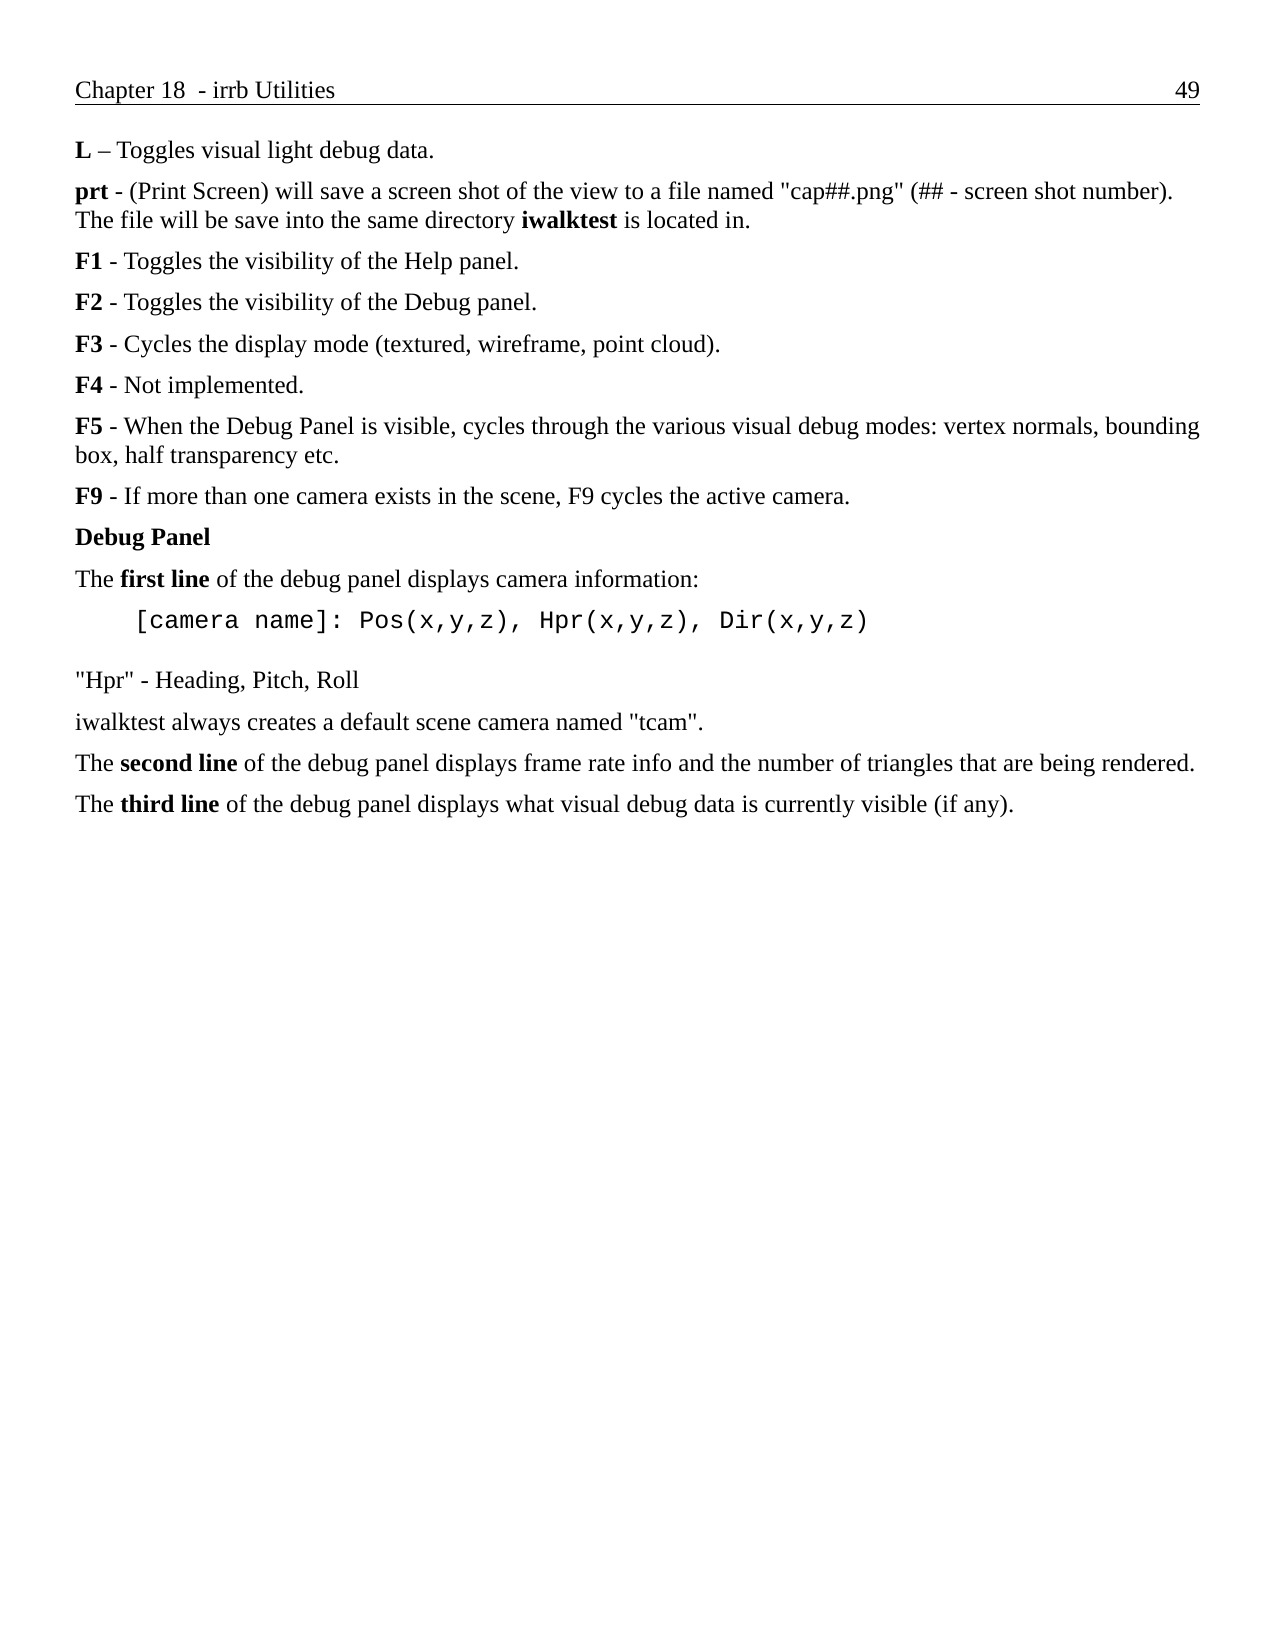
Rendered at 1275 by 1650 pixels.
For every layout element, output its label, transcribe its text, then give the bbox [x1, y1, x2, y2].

text F3 - Cycles the display mode (textured, wireframe, point cloud). [75, 329, 1200, 357]
text The second line of the debug panel displays frame rate info and the number of triangles that are being rendered. [75, 748, 1200, 777]
text F5 - When the Debug Panel is visible, cycles through the various visual debug modes: vertex normals, bounding box, half transparency etc. [75, 411, 1200, 469]
text F9 - If more than one camera exists in the scene, F9 cycles the active camera. [75, 481, 1200, 510]
text F4 - Not implemented. [75, 370, 1200, 399]
text Debug Panel [75, 522, 1200, 551]
text L – Toggles visual light debug data. [75, 135, 1200, 164]
text prt - (Print Screen) will save a screen shot of the view to a file named "cap##.png" (## - screen shot number). The file will be save into the same directory iwalktest is located in. [75, 176, 1200, 234]
text [camera name]: Pos(x,y,z), Hpr(x,y,z), Dir(x,y,z) [134, 605, 1141, 636]
text "Hpr" - Heading, Pitch, Roll [75, 665, 1200, 694]
text F2 - Toggles the visibility of the Debug panel. [75, 287, 1200, 316]
text iwalktest always creates a default scene camera named "tcam". [75, 707, 1200, 735]
text The third line of the debug panel displays what visual debug data is currently visible (if any). [75, 789, 1200, 818]
text F1 - Toggles the visibility of the Help panel. [75, 246, 1200, 275]
text The first line of the debug panel displays camera information: [75, 564, 1200, 592]
